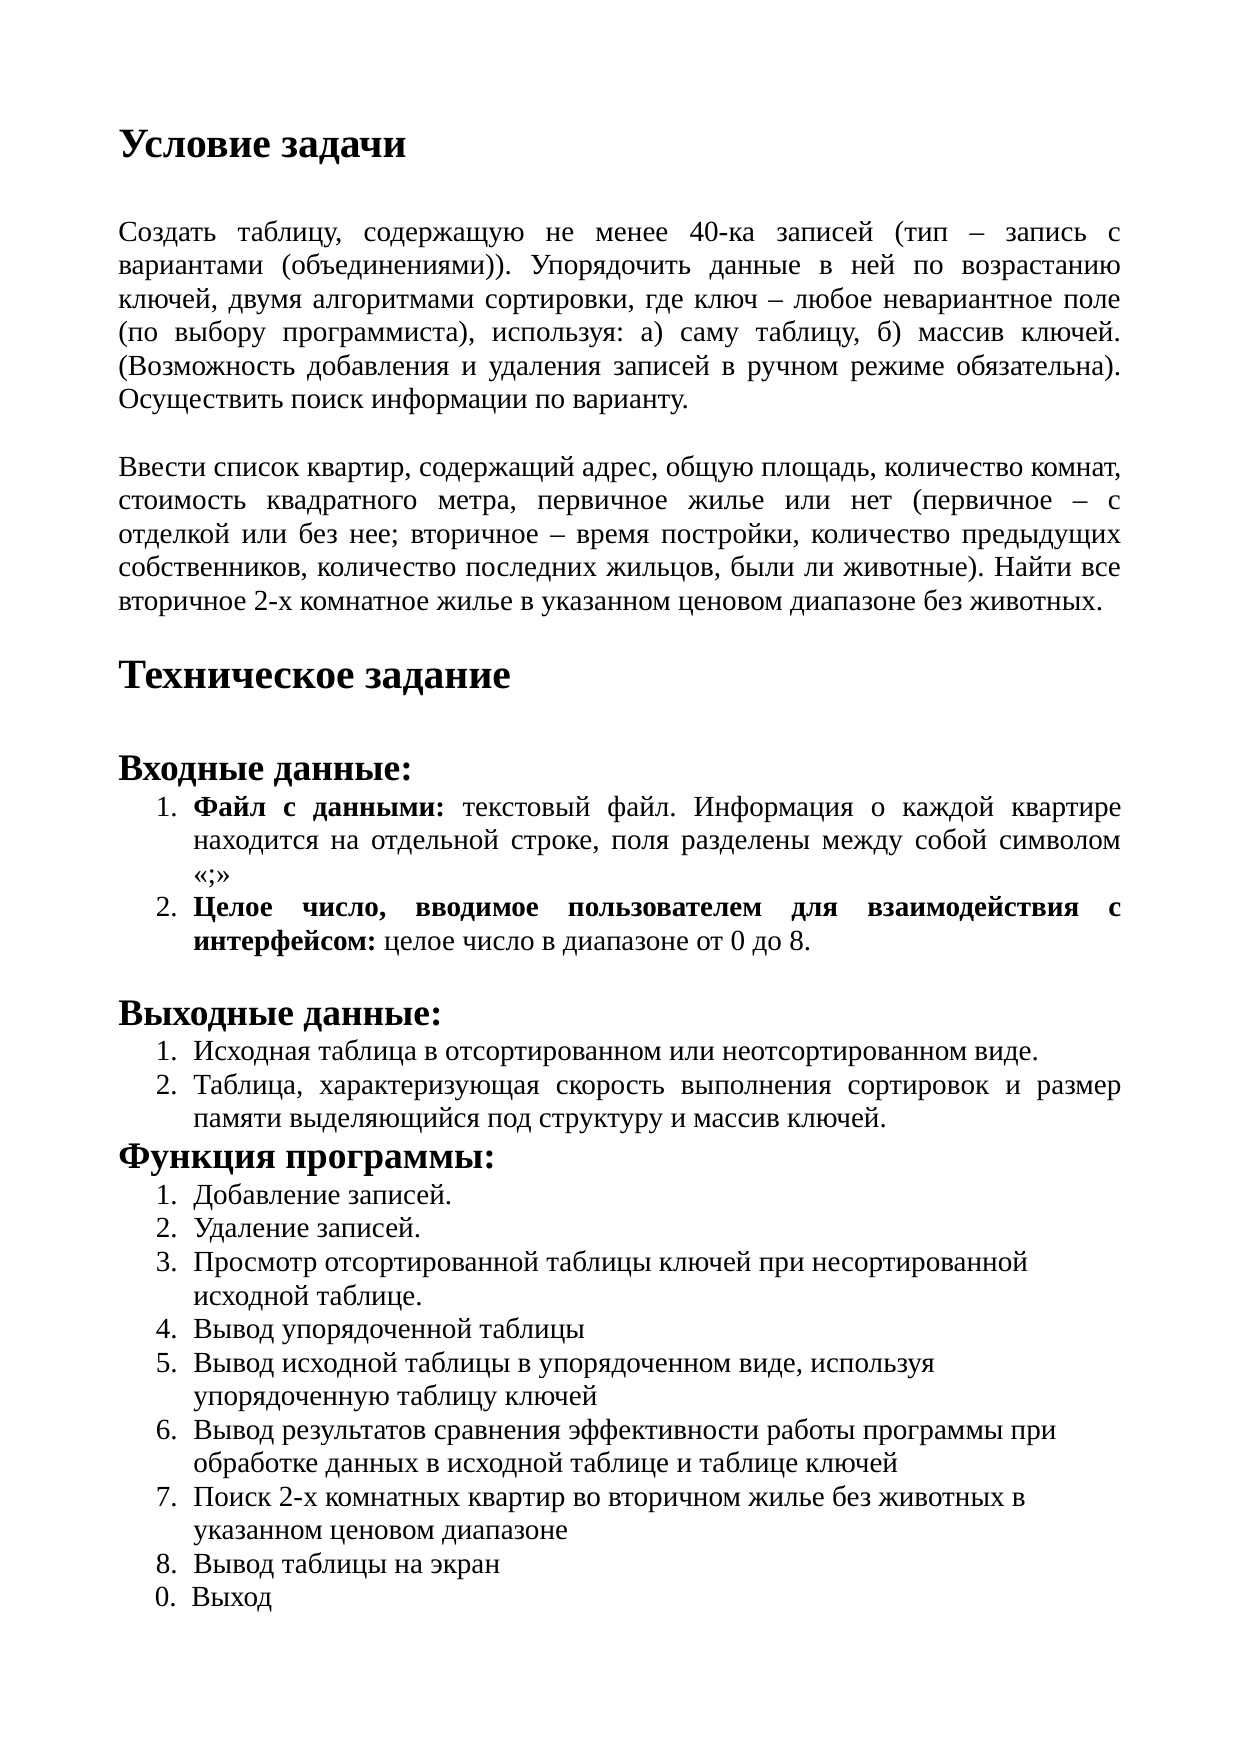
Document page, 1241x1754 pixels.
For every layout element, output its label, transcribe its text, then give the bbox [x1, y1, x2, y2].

list Поиск 2-х комнатных квартир во вторичном жилье без животных в указанном ценовом диапазоне [156, 1479, 1122, 1546]
list Вывод таблицы на экран [156, 1546, 1122, 1579]
list Вывод результатов сравнения эффективности работы программы при обработке данных в исходной таблице и таблице ключей [156, 1412, 1122, 1479]
text Входные данные: [118, 746, 1122, 789]
text Условие задачи [118, 118, 1122, 166]
text Выходные данные: [118, 990, 1122, 1033]
text Ввести список квартир, содержащий адрес, общую площадь, количество комнат, стоимость квадратного метра, первичное жилье или нет (первичное – с отделкой или без нее; вторичное – время постройки, количество предыдущих собственников, количество последних жильцов, были ли животные). Найти все вторичное 2-х комнатное жилье в указанном ценовом диапазоне без животных. [118, 415, 1122, 616]
text 0. Выход [118, 1579, 1122, 1613]
list Просмотр отсортированной таблицы ключей при несортированной исходной таблице. [156, 1244, 1122, 1311]
list Вывод исходной таблицы в упорядоченном виде, используя упорядоченную таблицу ключей [156, 1345, 1122, 1412]
list Файл с данными: текстовый файл. Информация о каждой квартире находится на отдельной строке, поля разделены между собой символом «;» [156, 789, 1122, 889]
list Таблица, характеризующая скорость выполнения сортировок и размер памяти выделяющийся под структуру и массив ключей. [156, 1067, 1122, 1134]
list Добавление записей. [156, 1177, 1122, 1211]
text Функция программы: [118, 1134, 1122, 1177]
list Удаление записей. [156, 1211, 1122, 1244]
list Исходная таблица в отсортированном или неотсортированном виде. [156, 1033, 1122, 1067]
text Создать таблицу, содержащую не менее 40-ка записей (тип – запись с вариантами (объединениями)). Упорядочить данные в ней по возрастанию ключей, двумя алгоритмами сортировки, где ключ – любое невариантное поле (по выбору программиста), используя: а) саму таблицу, б) массив ключей. (Возможность добавления и удаления записей в ручном режиме обязательна). Осуществить поиск информации по варианту. [118, 214, 1122, 415]
list Целое число, вводимое пользователем для взаимодействия с интерфейсом: целое число в диапазоне от 0 до 8. [156, 889, 1122, 957]
text Техническое задание [118, 650, 1122, 698]
list Вывод упорядоченной таблицы [156, 1311, 1122, 1345]
